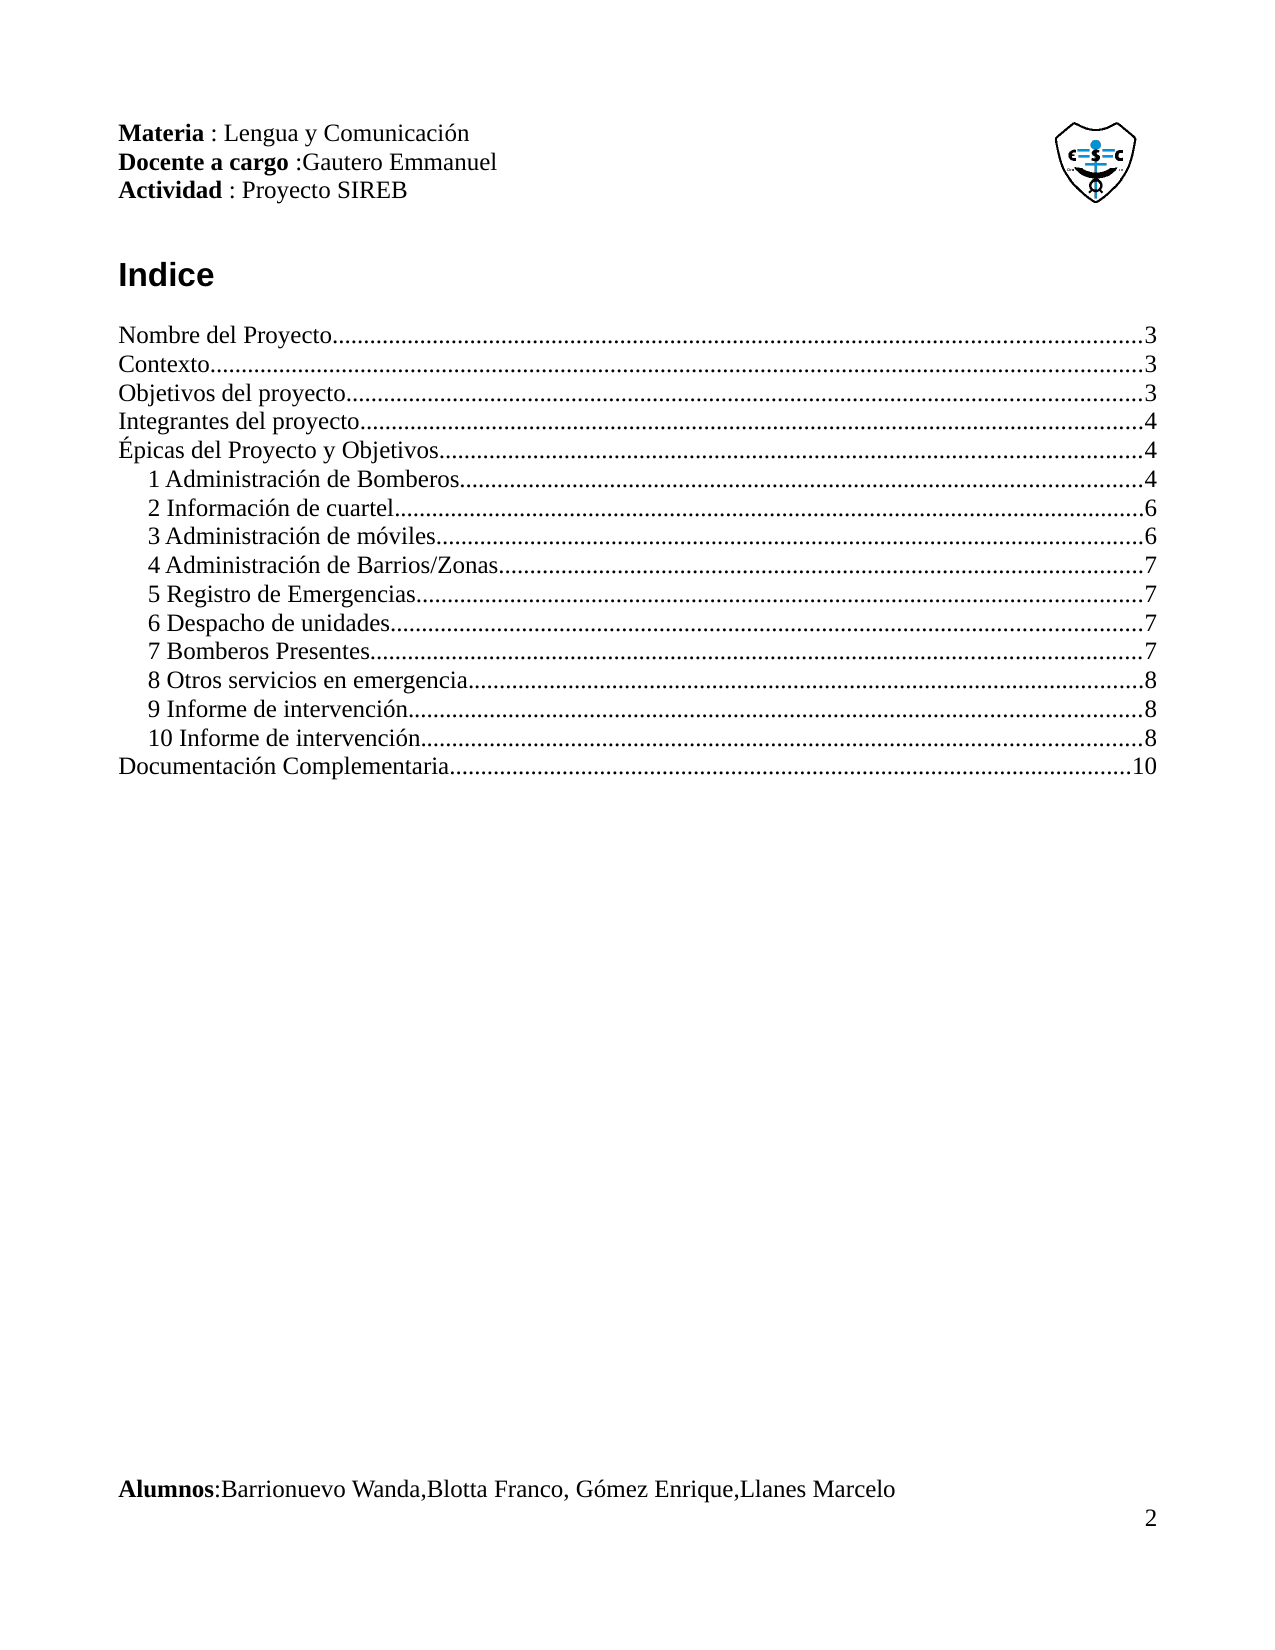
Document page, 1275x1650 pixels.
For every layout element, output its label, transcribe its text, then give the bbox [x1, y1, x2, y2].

text 7 Bomberos Presentes. 7 [148, 636, 1157, 665]
text 6 Despacho de unidades. 7 [148, 608, 1157, 636]
text Documentación Complementaria. 10 [118, 751, 1157, 780]
text Objetivos del proyecto 3 [118, 378, 1157, 406]
text 9 Informe de intervención. 8 [148, 694, 1157, 723]
text 1 Administración de Bomberos 4 [148, 464, 1157, 493]
text 5 Registro de Emergencias 7 [148, 579, 1157, 608]
text Épicas del Proyecto y Objetivos 4 [118, 435, 1157, 464]
text 8 Otros servicios en emergencia. 8 [148, 665, 1157, 694]
text Nombre del Proyecto 3 [118, 306, 1157, 349]
text 10 Informe de intervención. 8 [148, 723, 1157, 751]
subtitle Indice [118, 234, 1157, 293]
text Contexto 3 [118, 349, 1157, 378]
text Integrantes del proyecto 4 [118, 406, 1157, 435]
text 4 Administración de Barrios/Zonas 7 [148, 550, 1157, 579]
text 2 Información de cuartel. 6 [148, 493, 1157, 521]
picture [1038, 104, 1152, 217]
text 3 Administración de móviles 6 [148, 521, 1157, 550]
